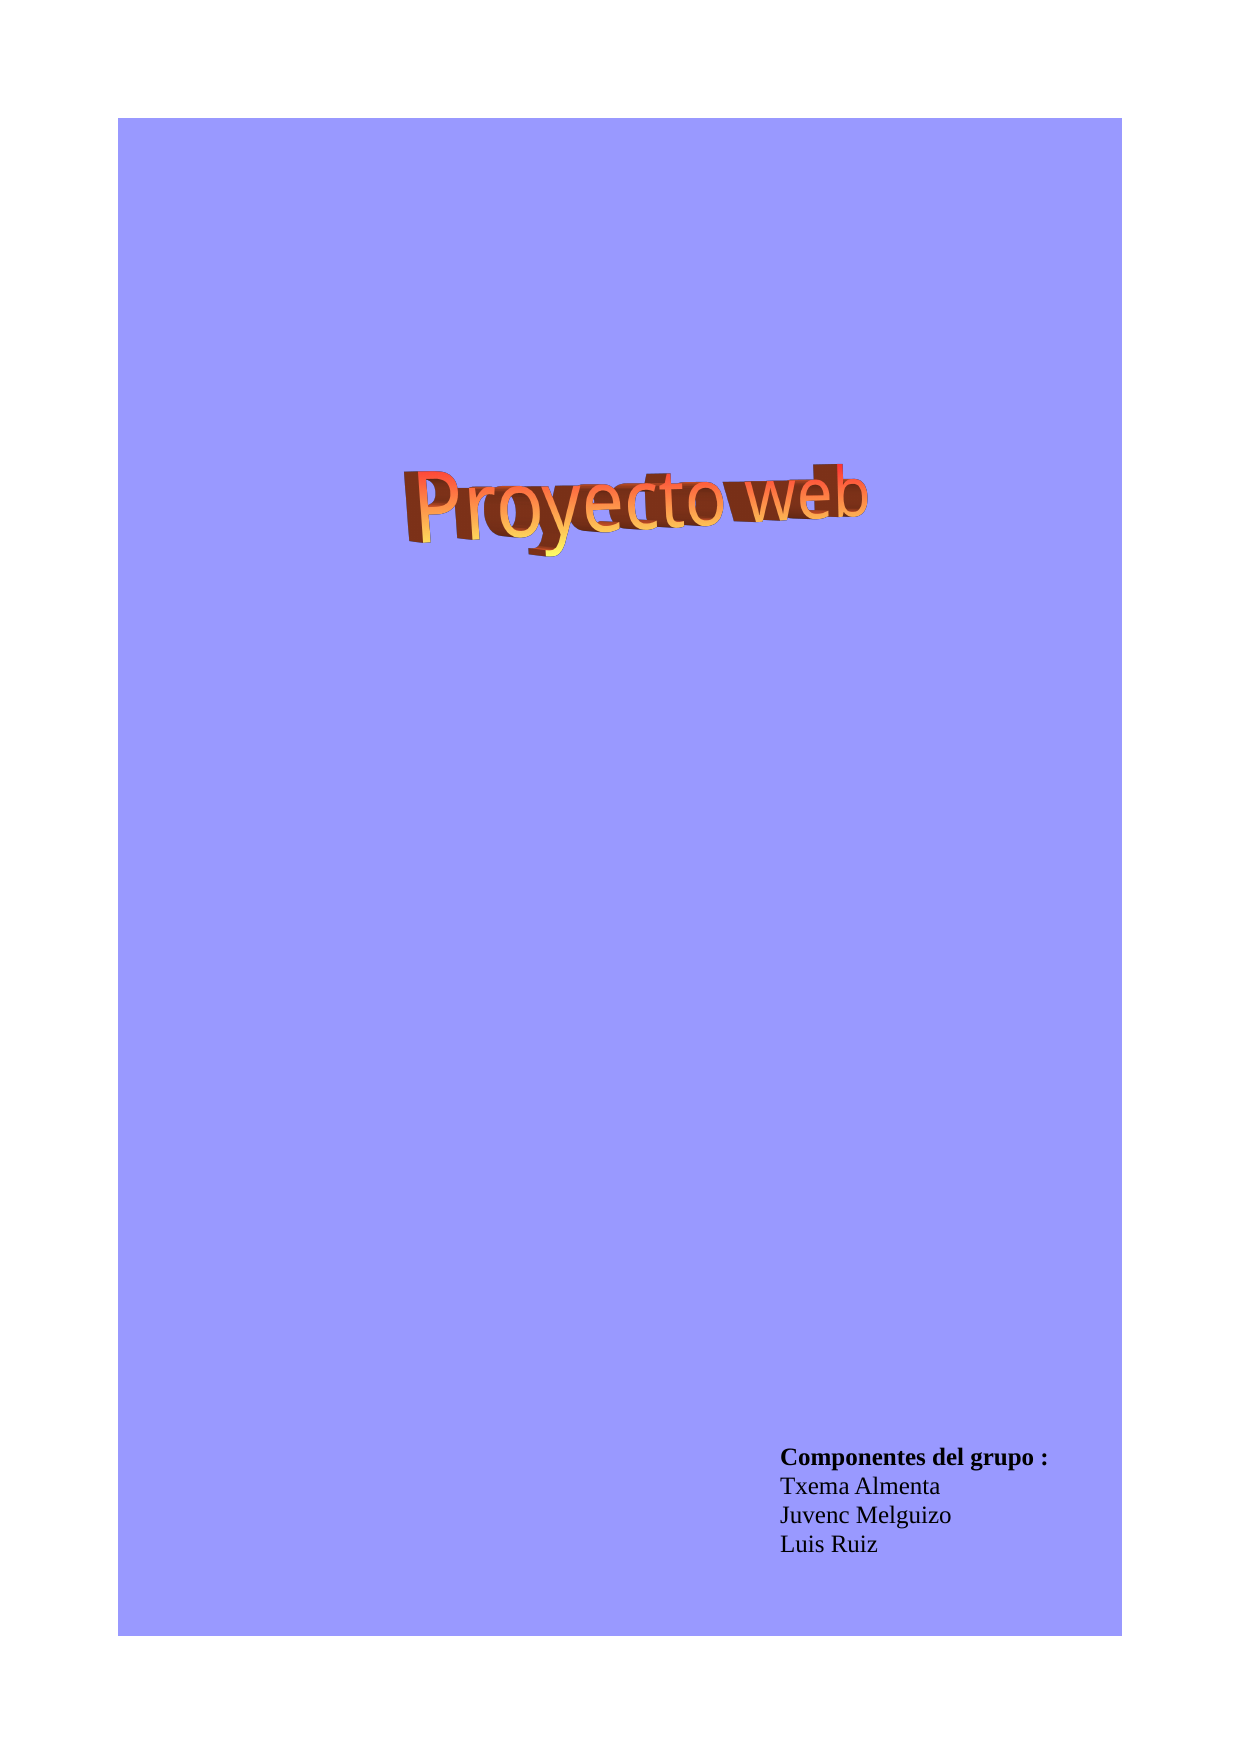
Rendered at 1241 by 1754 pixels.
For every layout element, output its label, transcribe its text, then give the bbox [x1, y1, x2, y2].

text Juvenc Melguizo [118, 1500, 1122, 1529]
text Luis Ruiz [118, 1529, 1122, 1557]
text Txema Almenta [118, 1471, 1122, 1500]
text Componentes del grupo : [118, 1442, 1122, 1471]
